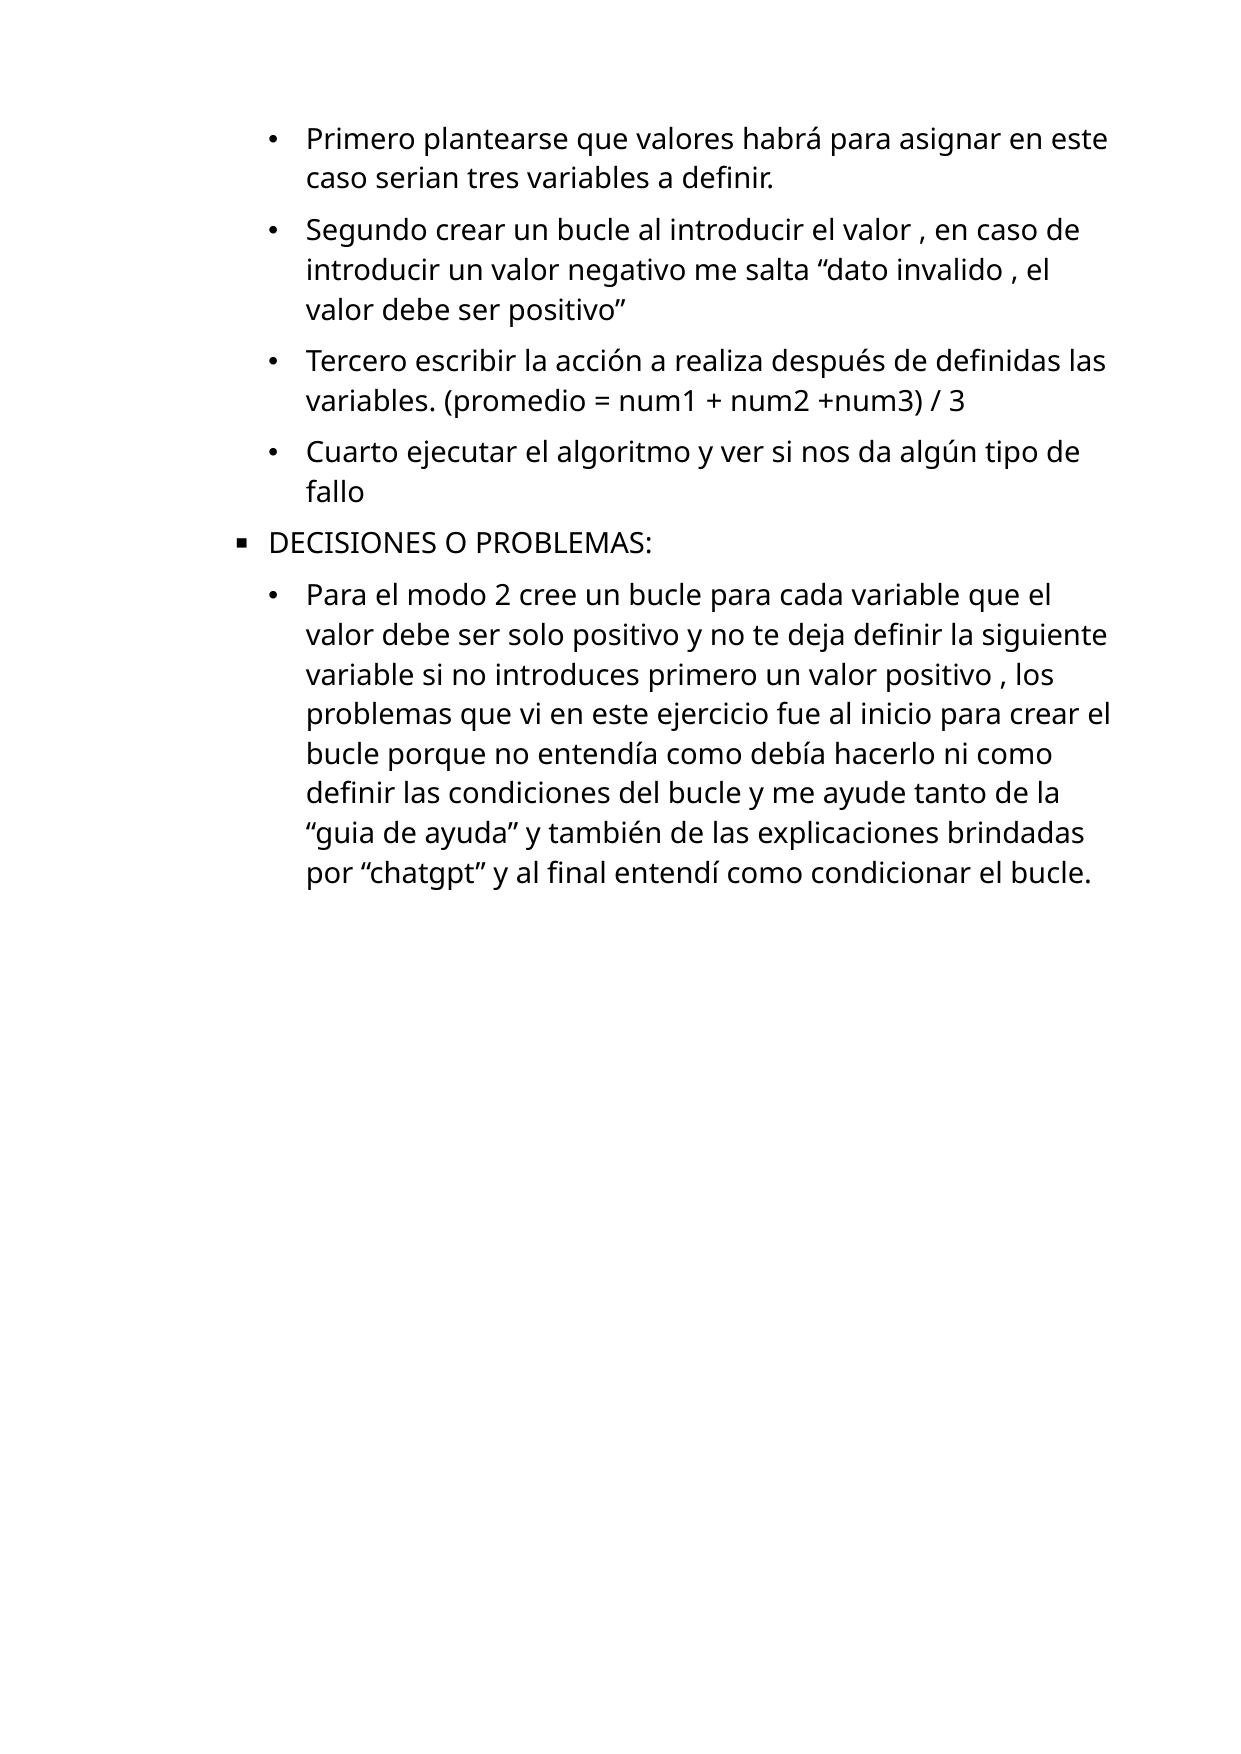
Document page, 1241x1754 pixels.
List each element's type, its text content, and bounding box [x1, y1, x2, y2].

list Para el modo 2 cree un bucle para cada variable que el valor debe ser solo positivo y no te deja definir la siguiente variable si no introduces primero un valor positivo , los problemas que vi en este ejercicio fue al inicio para crear el bucle porque no entendía como debía hacerlo ni como definir las condiciones del bucle y me ayude tanto de la “guia de ayuda” y también de las explicaciones brindadas por “chatgpt” y al final entendí como condicionar el bucle. [268, 574, 1122, 892]
list Primero plantearse que valores habrá para asignar en este caso serian tres variables a definir. [268, 118, 1122, 197]
list DECISIONES O PROBLEMAS: [231, 523, 1122, 562]
list Segundo crear un bucle al introducir el valor , en caso de introducir un valor negativo me salta “dato invalido , el valor debe ser positivo” [268, 209, 1122, 328]
list Tercero escribir la acción a realiza después de definidas las variables. (promedio = num1 + num2 +num3) / 3 [268, 340, 1122, 420]
list Cuarto ejecutar el algoritmo y ver si nos da algún tipo de fallo [268, 432, 1122, 511]
